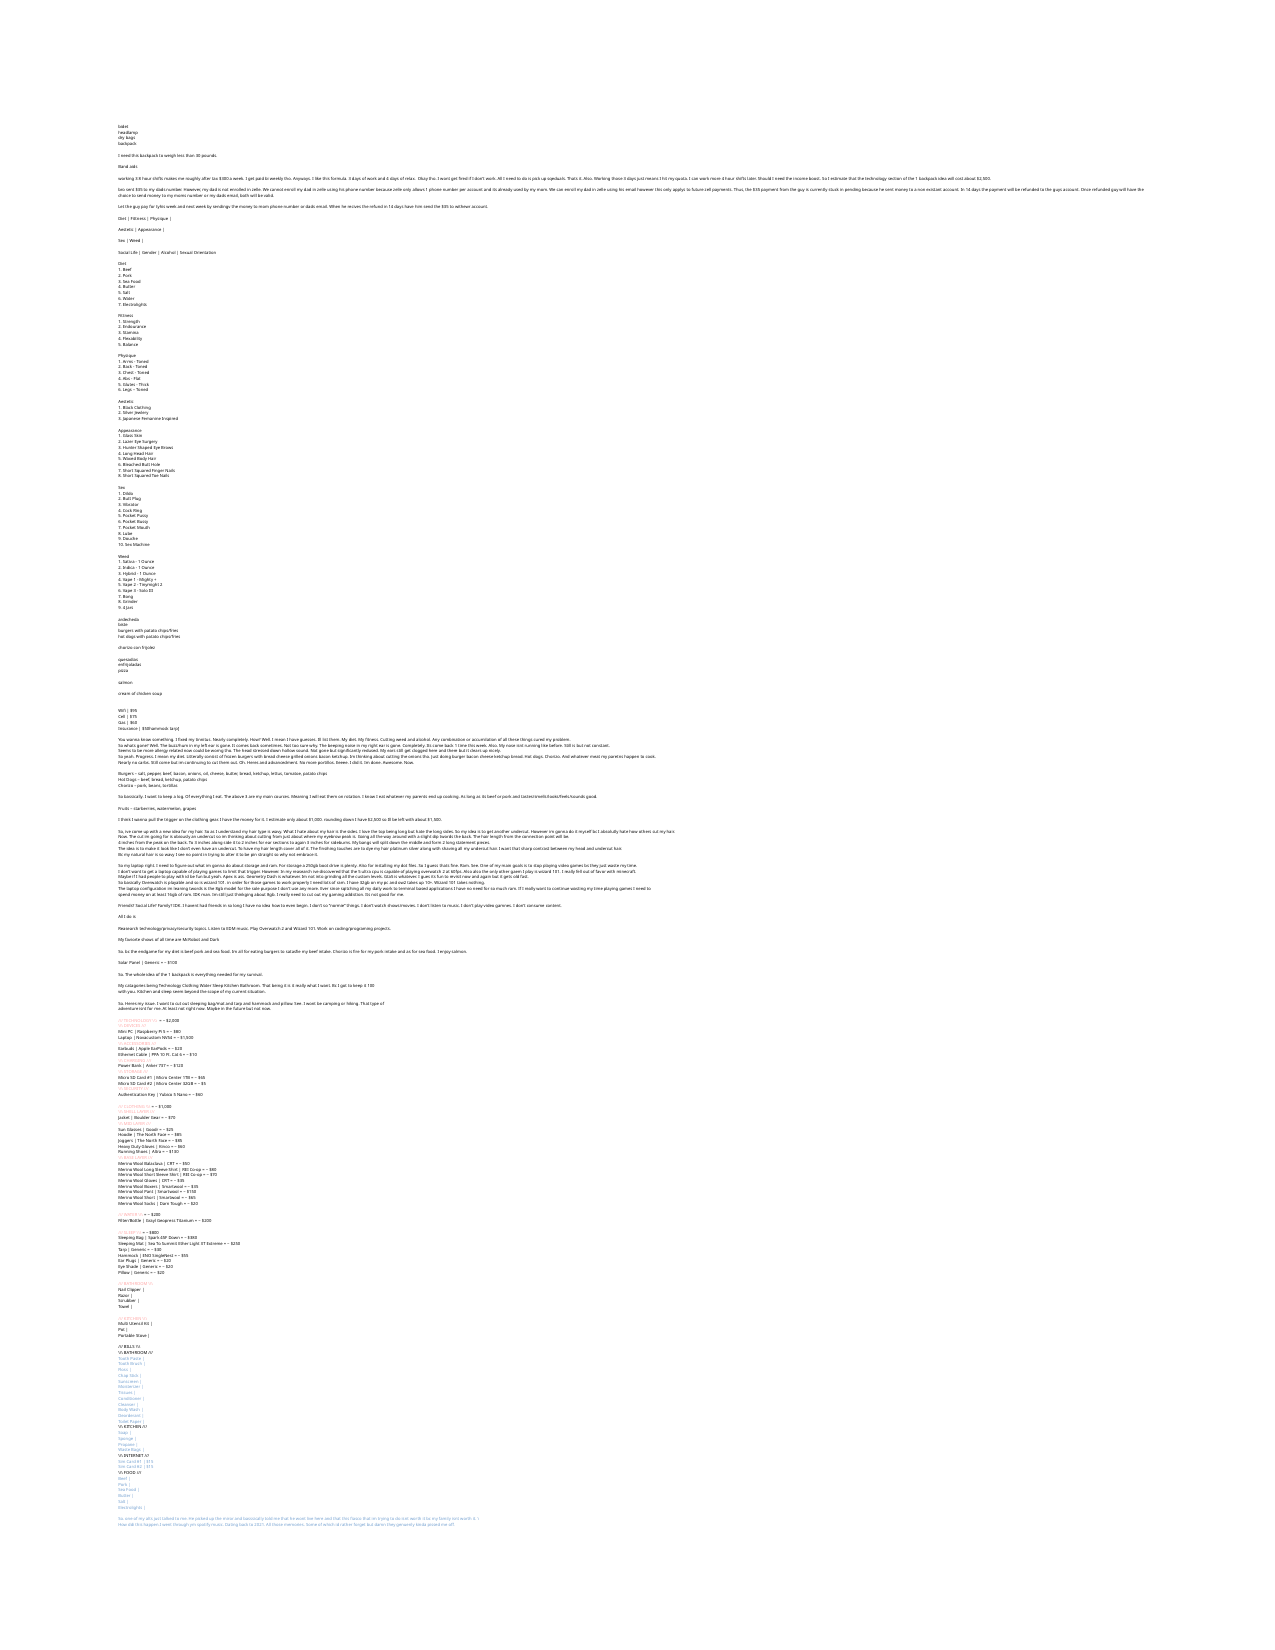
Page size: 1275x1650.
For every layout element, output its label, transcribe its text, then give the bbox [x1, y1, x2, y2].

text Friends? Social Life? Family? IDK. I havent had friends in so long I have no idea how to even begin. I don’t so “normie” things. I don’t watch shows/movies. I don’t listen to music. I don’t play video gamnes. I don’t consume content. [118, 903, 1157, 909]
text Conditioner | [118, 1396, 1157, 1401]
text Aestetic [118, 399, 1157, 404]
text 2. Pork [118, 273, 1157, 278]
text /// BILLS \\\ [118, 1344, 1157, 1350]
text 5. Vape 2 - Tinymight 2 [118, 582, 1157, 588]
text \\\ FOOD /// [118, 1470, 1157, 1476]
text Pot | [118, 1327, 1157, 1333]
text Sex | Weed | [118, 238, 1157, 244]
text All I do is [118, 914, 1157, 920]
text 6. Water [118, 296, 1157, 301]
text 5. Waxed Body Hair [118, 456, 1157, 462]
text \\\ CHARGING /// [118, 1058, 1157, 1063]
text Tooth Paste | [118, 1356, 1157, 1361]
text Sim Card #2 | $15 [118, 1464, 1157, 1470]
text Gas | $60 [118, 720, 1157, 725]
text 2. Endourance [118, 324, 1157, 330]
text burgers with patato chips/fries [118, 628, 1157, 634]
text /// TECHNOLOGY \\\ = ~ $2,000 [118, 1018, 1157, 1023]
text Sea Food | [118, 1487, 1157, 1493]
text 1. Dildo [118, 491, 1157, 496]
text So my laptop right. I need to figure out what im gonna do about storage and ram. For storage a 250gb boot drive is plenty. Also for installing my dot files. So I guess thats fine. Ram. See. One of my main goals is to stop playing video games bs they just waste my time. [118, 863, 1157, 869]
text Wifi | $95 [118, 708, 1157, 714]
text So. Heres my issue. I want to cut out sleeping bag/mat and tarp and hammock and pillow. See. I wont be camping or hiking. That type of [118, 1000, 1157, 1006]
text Now. The cut im going for is obiously an undercut so im thinking about cutting from just about where my eyebrow peak is. Going all the way around with a slight dip twords the back. The hair length from the connection point will be. [118, 834, 1157, 840]
text So yeah. Progress. I mean my diet. Litterally consist of frozen burgers with bread cheese grilled onions bacon ketchup. Im thinking about cutting the onions tho. Just doing burger bacon cheese ketchup bread. Hot dogs. Chorizo. And whatever meat my paretns happen to cook. [118, 754, 1157, 760]
text Seems to be more allergy related now could be worng tho. The head stressed down hollow sound. Not gone but significantly redused. My ears still get clogged here and there but it clears up nicely. [118, 748, 1157, 754]
text \\\ KITCHEN /// [118, 1424, 1157, 1430]
text Nearly no carbs. Still come but im continuing to cut them out. Oh. Heres and advancedment. No more portillos. Eeeee. I did it. Im done. Awesome. Now. [118, 760, 1157, 766]
text 4. Long Head Hair [118, 450, 1157, 456]
text 3. Stamina [118, 330, 1157, 336]
text Fittness [118, 313, 1157, 319]
text 7. Pocket Mouth [118, 525, 1157, 531]
text Earbuds | Apple EarPods = ~ $20 [118, 1046, 1157, 1052]
text 2. Back - Toned [118, 364, 1157, 370]
text The laptop configuration im leaning twords is the 8gb model for the sole purpose I don’t use any more. Ever since sqitching all my daily work to terminal based applications I have no need for so much ram. If I really want to continue wasting my time playing games I need to [118, 886, 1157, 892]
text Micro SD Card #2 | Micro Center 32GB = ~ $5 [118, 1081, 1157, 1086]
text Merino Wool Short Sleeve Shirt | REI Co-op = ~ $70 [118, 1172, 1157, 1178]
text 1. Strength [118, 319, 1157, 324]
text Merino Wool Socks | Darn Tough = ~ $20 [118, 1201, 1157, 1207]
text Tissues | [118, 1390, 1157, 1396]
text Tooth Brush | [118, 1361, 1157, 1367]
text 6. Vape 3 - Solo III [118, 588, 1157, 594]
text 3. Sea Food [118, 278, 1157, 284]
text So whats gone? Well. The buzz/hum in my left ear is gone. It comes back sometimes. Not too sure why. The beeping noise in my right ear is gone. Completely. Its come back 1 time this week. Also. My nose isnt running like before. Still is but not constant. [118, 743, 1157, 748]
text 8. Short Squared Toe Nails [118, 473, 1157, 479]
text Jacket | Boulder Gear = ~ $70 [118, 1115, 1157, 1121]
text Pillow | Generic = ~ $20 [118, 1270, 1157, 1275]
text 4. Flexability [118, 336, 1157, 342]
text Bc my natural hair is so wavy I see no point in trying to alter it to be pin straight so why not embrace it. [118, 851, 1157, 857]
text 1. Sativa - 1 Ounce [118, 559, 1157, 565]
text Sleeping Bag | Spark 45F Down = ~ $380 [118, 1235, 1157, 1241]
text 3. Chest - Toned [118, 370, 1157, 376]
text How ddi this happen.I went through ym spotify music. Dating back to 2021. All those memories. Some of which id rather forget but damn they genuenly kinda pissed me off. [118, 1522, 1157, 1527]
text 3. Hunter Shaped Eye Brows [118, 445, 1157, 450]
text Hot Dogs – beef, bread, ketchup, patato chips [118, 777, 1157, 783]
text Sunscreen | [118, 1378, 1157, 1384]
text 8. Lube [118, 531, 1157, 536]
text backpack [118, 141, 1157, 147]
text Merino Wool Long Sleeve Shirt | REI Co-op = ~ $80 [118, 1167, 1157, 1172]
text spend money on at least 16gb of ram. IDK man. Im still just thinkging about 8gb. I really need to cut out my gaming addiction. Its not good for me. [118, 892, 1157, 897]
text Towel | [118, 1304, 1157, 1310]
text I think I wanna pull the trigger on the clothing gear. I have the money for it. I estimate only about $1,000. rounding down I have $2,500 so Ill be left with about $1,500. [118, 817, 1157, 823]
text 4. Cock Ring [118, 508, 1157, 513]
text Aestetic | Appearance | [118, 227, 1157, 233]
text Portable Stove | [118, 1333, 1157, 1338]
text 5. Salt [118, 290, 1157, 296]
text salmon [118, 679, 1157, 685]
text Multi Utensil Kit | [118, 1321, 1157, 1327]
text Ethernet Cable | PPA 10 Ft. Cat 6 = ~ $10 [118, 1052, 1157, 1058]
text Sponge | [118, 1436, 1157, 1442]
text So, ive come up with a new idea for my hair. So as I understand my hair type is wavy. What I hate about my hair is the sides. I love the top being long but hate the long sides. So my idea is to get another undercut. However im gonna do it myself bc I absolutly hate how others cut my hair. [118, 828, 1157, 834]
text hot dogs with patato chips/fries [118, 634, 1157, 639]
text \\\ BASE LAYER /// [118, 1155, 1157, 1161]
text 2. Butt Plug [118, 496, 1157, 502]
text Ear Plugs | Generic = ~ $20 [118, 1258, 1157, 1264]
text 6. Legs – Toned [118, 387, 1157, 393]
text /// KITCHEN \\\ [118, 1316, 1157, 1321]
text Fruits – starberries, watermelon, grapes [118, 806, 1157, 811]
text Propane | [118, 1442, 1157, 1447]
text adventure isnt for me. At least not right now. Maybe in the future but not now. [118, 1006, 1157, 1012]
text enfrijoladas [118, 662, 1157, 668]
text Cell | $75 [118, 714, 1157, 720]
text 2. Silver Jewlery [118, 410, 1157, 416]
text 7. Electrolights [118, 301, 1157, 307]
text My catagories being Technology Clothing Water Sleep Kitchen Bathroom. That being it is it really what I want. Bc I got to keep it 100 [118, 983, 1157, 989]
text 7. Short Squared Finger Nails [118, 468, 1157, 473]
text Body Wash | [118, 1407, 1157, 1413]
text Chap Stick | [118, 1373, 1157, 1378]
text So. bc the endgame for my diet is beef pork and sea food. Im all for eating burgers to satasfie my beef intake. Chorizo is fire for my pork intake and as for sea food. I enjoy salmon. [118, 949, 1157, 954]
text cream of chicken soup [118, 691, 1157, 697]
text Soap | [118, 1430, 1157, 1436]
text Insurance | $50hammock tarp[ [118, 725, 1157, 731]
text headlamp [118, 129, 1157, 135]
text Moisterizer | [118, 1384, 1157, 1390]
text My faviorte shows of all time are Mr.Robot and Dark [118, 937, 1157, 943]
text /// BATHROOM \\\ [118, 1281, 1157, 1287]
text Eye Shade | Generic = ~ $20 [118, 1264, 1157, 1270]
text Pork | [118, 1482, 1157, 1487]
text Running Shoes | Altra = ~ $130 [118, 1149, 1157, 1155]
text /// SLEEP \\\ = ~ $800 [118, 1229, 1157, 1235]
text dry bags [118, 135, 1157, 141]
text Scrubber | [118, 1298, 1157, 1304]
text Burgers – salt, pepper, beef, bacon, onions, oil, cheese, butter, bread, ketchup, lettus, tomatoe, patato chips [118, 771, 1157, 777]
text Joggers | The North Face = ~ $85 [118, 1138, 1157, 1144]
text Filter/Bottle | Grayl Geopress Titanium = ~ $200 [118, 1218, 1157, 1224]
text 7. Bong [118, 594, 1157, 599]
text 3. Hybrid - 1 Ounce [118, 571, 1157, 576]
text Sim Card #1 | $15 [118, 1459, 1157, 1464]
text Tarp | Generic = ~ $30 [118, 1247, 1157, 1252]
text Merino Wool Boxers | Smartwool = ~ $35 [118, 1184, 1157, 1189]
text quesadias [118, 657, 1157, 662]
text \\\ ACCESSORIES /// [118, 1041, 1157, 1046]
text So. The whole idea of the 1 backpack is everything needed for my survival. [118, 972, 1157, 977]
text Solar Panel | Generic = ~ $100 [118, 960, 1157, 966]
text \\\ DEVICES /// [118, 1023, 1157, 1029]
text Butter | [118, 1493, 1157, 1499]
text Waste Bags | [118, 1447, 1157, 1453]
text Deorderant | [118, 1413, 1157, 1419]
text \\\ INTERNET /// [118, 1453, 1157, 1459]
text biste [118, 622, 1157, 628]
text Mini PC | Raspberry Pi 5 = ~ $80 [118, 1029, 1157, 1035]
text Razor | [118, 1293, 1157, 1298]
text pizza [118, 668, 1157, 674]
text Salt | [118, 1499, 1157, 1504]
text Toilet Paper | [118, 1419, 1157, 1424]
text 4. Abs - Flat [118, 376, 1157, 382]
text Sex [118, 485, 1157, 491]
text Diet [118, 261, 1157, 267]
text So. one of my alts just talked to me. He picked up the miror and basssically told me that he wont live here and that this fiasco that im trying to do isnt worth it bc my family isnt worth it. \ [118, 1516, 1157, 1522]
text 10. Sex Machine [118, 542, 1157, 548]
text So basically Overwatch is playable and so is wizard 101. in order for those games to work properly I need lots of ram. I have 32gb on my pc and ow2 takes up 10+. Wizard 101 takes nothing. [118, 880, 1157, 886]
text 8. Grinder [118, 599, 1157, 605]
text Cleanser | [118, 1401, 1157, 1407]
text Nail Clipper | [118, 1287, 1157, 1293]
text 3. Japanese Femanine Inspired [118, 416, 1157, 422]
text Merino Wool Short | Smartwool = ~ $65 [118, 1195, 1157, 1201]
text Electrolights | [118, 1504, 1157, 1510]
text chorizo con frijolez [118, 645, 1157, 651]
text 4. Vape 1 - Mighty + [118, 576, 1157, 582]
text \\\ STORAGE /// [118, 1069, 1157, 1075]
text /// WATER \\\ = ~ $200 [118, 1212, 1157, 1218]
text Band aids [118, 164, 1157, 170]
text bidet [118, 124, 1157, 129]
text Weed [118, 553, 1157, 559]
text Sleeping Mat | Sea To Summit Ether Light XT Extreme = ~ $250 [118, 1241, 1157, 1247]
text Power Bank | Anker 737 = ~ $120 [118, 1063, 1157, 1069]
text Merino Wool Balaclava | CRT = ~ $50 [118, 1161, 1157, 1167]
text So bassically. I want to keep a log. Of everything I eat. The above 3 are my main cources. Meaning I will eat them on rotation. I know I eat whatever my parents end up cooking. As long as its beef or pork and tastes/smells/looks/feels/sounds good. [118, 794, 1157, 800]
text 4 inches from the peak on the back. To 3 inches along side it to 2 inches for ear sections to again 3 inches for sideburns. My bangs will split down the middle and form 2 long statement pieces. [118, 840, 1157, 846]
text 2. Indica - 1 Ounce [118, 565, 1157, 571]
text /// CLOTHING \\\ = ~ $1,000 [118, 1103, 1157, 1109]
text 6. Pocket Bussy [118, 519, 1157, 525]
text Reasearch technology/privacy/security topics. Listen to EDM music. Play Overwatch 2 and Wizard 101. Work on coding/programing projects. [118, 926, 1157, 932]
text with you. Kitchen and sleep seem beyond the scope of my current situation. [118, 989, 1157, 995]
text Hammock | ENO SingleNest = ~ $55 [118, 1252, 1157, 1258]
text 6. Bleached Butt Hole [118, 462, 1157, 468]
text Let the guy pay for tyhis week and next week by sendingv the money to mom phone number or dads email. When he recives the refund in 14 days have him send the $35 to withewr account. [118, 204, 1157, 210]
text \\\ BATHROOM /// [118, 1350, 1157, 1356]
text Micro SD Card #1 | Micro Center 1TB = ~ $65 [118, 1075, 1157, 1081]
text Chorizo – pork, beans, tortillas [118, 783, 1157, 788]
text I need this backpack to weigh less than 30 pounds. [118, 152, 1157, 158]
text 5. Pocket Pussy [118, 513, 1157, 519]
text Social Life | Gender | Alcohol | Sexual Orientation [118, 250, 1157, 256]
text \\\ MID LAYER /// [118, 1121, 1157, 1126]
text Sun Glasses | Goodr = ~ $25 [118, 1126, 1157, 1132]
text 1. Arms - Toned [118, 359, 1157, 364]
text Diet | Fittness | Physique | [118, 216, 1157, 221]
text \\\ SHELL LAYER /// [118, 1109, 1157, 1115]
text Appearance [118, 427, 1157, 433]
text Hoodie | The North Face = ~ $85 [118, 1132, 1157, 1138]
text 3. Vibrator [118, 502, 1157, 508]
text 5. Balance [118, 342, 1157, 347]
text 9. 4 Jars [118, 605, 1157, 611]
text Laptop | Novacustom NV54 = ~ $1,500 [118, 1035, 1157, 1041]
text You wanna know something. I fixed my tinnitus. Nearly completely. How? Well. I mean I have guesses. Ill list them. My diet. My fitness. Cutting weed and alcohol. Any combination or accumilation of all these things cured my problem. [118, 737, 1157, 743]
text Beef | [118, 1476, 1157, 1482]
text 4. Butter [118, 284, 1157, 290]
text Authentication Key | Yubico 5 Nano = ~ $60 [118, 1092, 1157, 1098]
text 1. Beef [118, 267, 1157, 273]
text 2. Lazer Eye Surgery [118, 439, 1157, 445]
text \\\ SECURITY /// [118, 1086, 1157, 1092]
text Floss | [118, 1367, 1157, 1373]
text 1. Black Clothing [118, 404, 1157, 410]
text Merino Wool Pant | Smartwool = ~ $150 [118, 1189, 1157, 1195]
text 9. Douche [118, 536, 1157, 542]
text 1. Glass Skin [118, 433, 1157, 439]
text Merino Wool Gloves | CRT = ~ $35 [118, 1178, 1157, 1184]
text Maybe if I had people to play with id be fun but yeah. Apex is ass. Geometry Dash is whatever. Im not into grinding all the custom levels. Gta5 is whatever. I gues its fun to revisit now and again but it gets old fast. [118, 874, 1157, 880]
text Heavy Duty Gloves | Kinco = ~ $60 [118, 1144, 1157, 1149]
text Physique [118, 353, 1157, 359]
text 5. Glutes - Thick [118, 382, 1157, 387]
text ardecheda [118, 617, 1157, 622]
